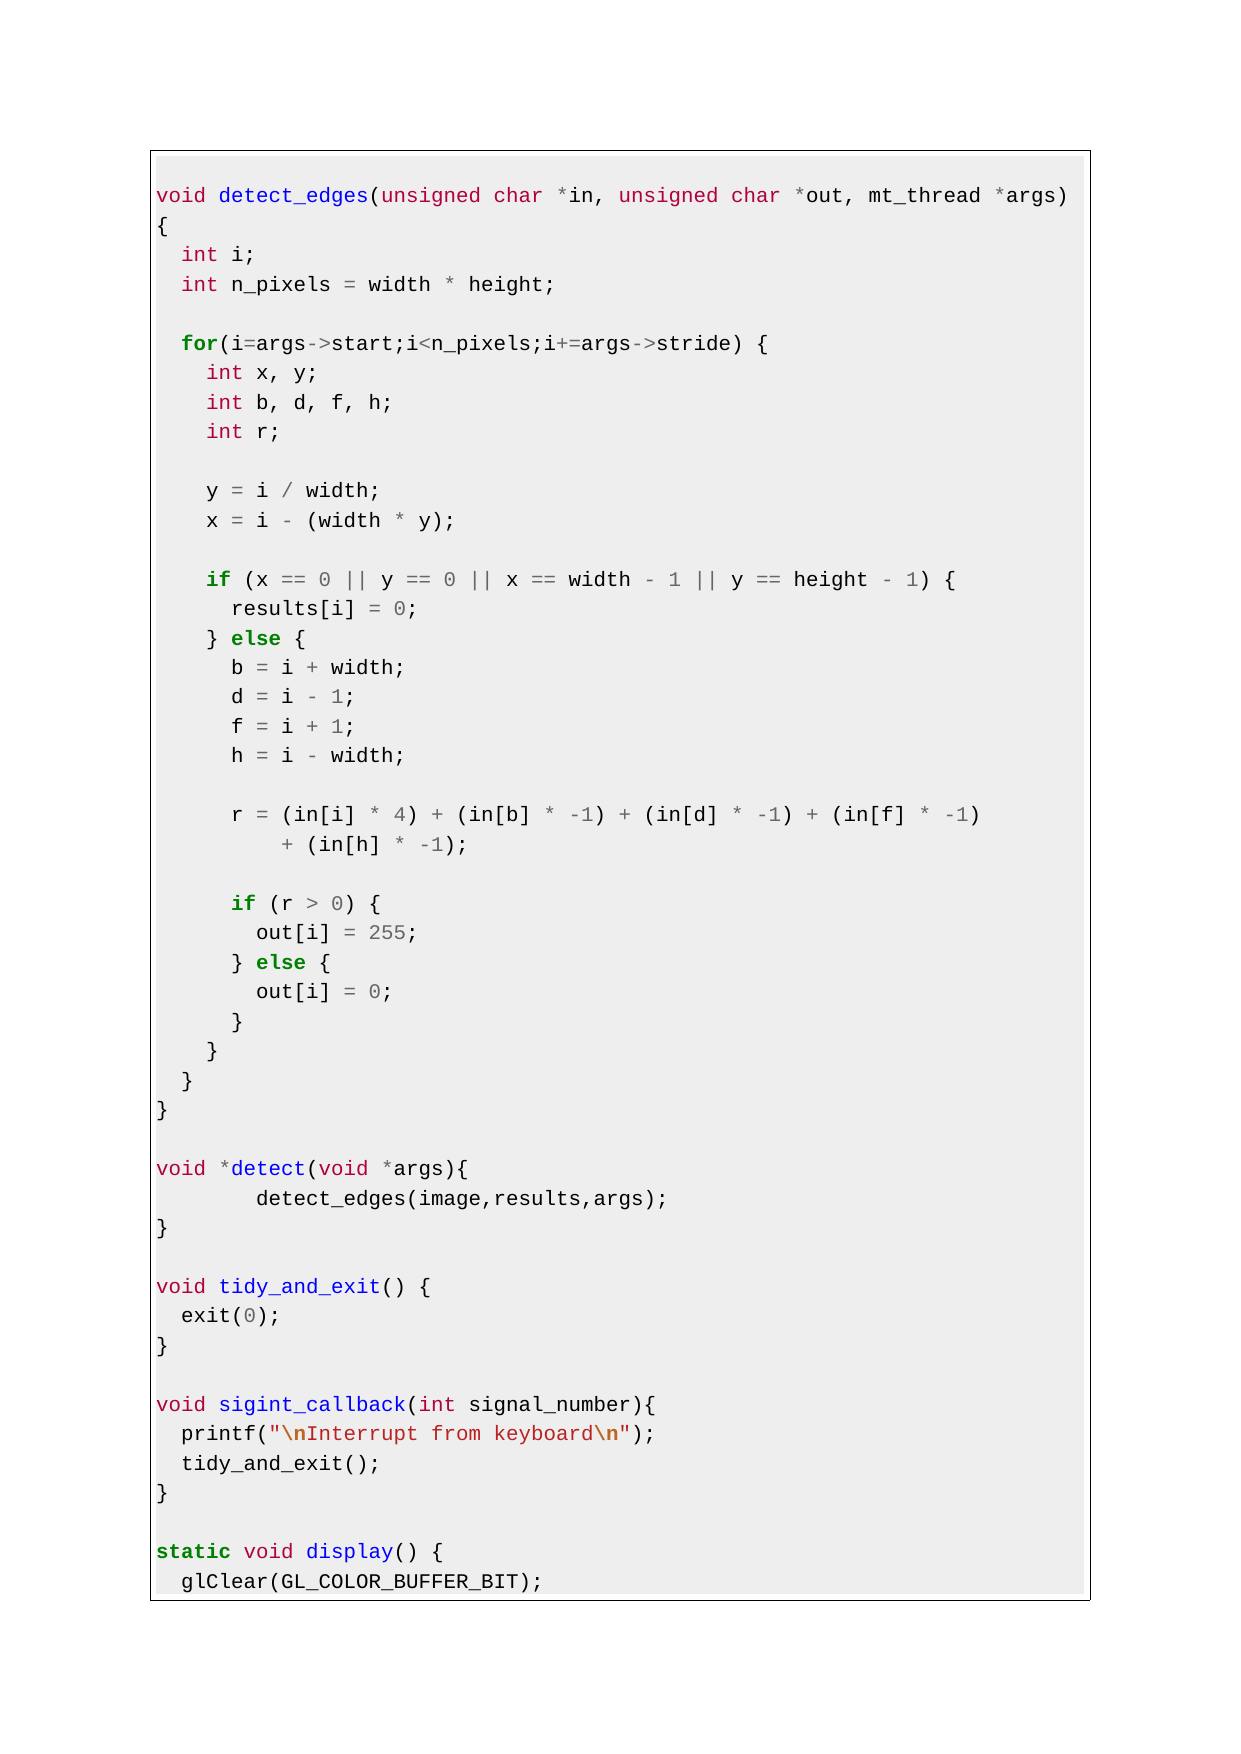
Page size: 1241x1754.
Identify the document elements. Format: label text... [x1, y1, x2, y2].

table_header void detect_edges(unsigned char *in, unsigned char *out, mt_thread *args) { int i; int n_pixels = width * height; for(i=args->start;i<n_pixels;i+=args->stride) { int x, y; int b, d, f, h; int r; y = i / width; x = i - (width * y); if (x == 0 || y == 0 || x == width - 1 || y == height - 1) { results[i] = 0; } else { b = i + width; d = i - 1; f = i + 1; h = i - width; r = (in[i] * 4) + (in[b] * -1) + (in[d] * -1) + (in[f] * -1) + (in[h] * -1); if (r > 0) { out[i] = 255; } else { out[i] = 0; } } } } void *detect(void *args){ detect_edges(image,results,args); } void tidy_and_exit() { exit(0); } void sigint_callback(int signal_number){ printf("\nInterrupt from keyboard\n"); tidy_and_exit(); } static void display() { glClear(GL_COLOR_BUFFER_BIT); [151, 151, 1090, 1600]
